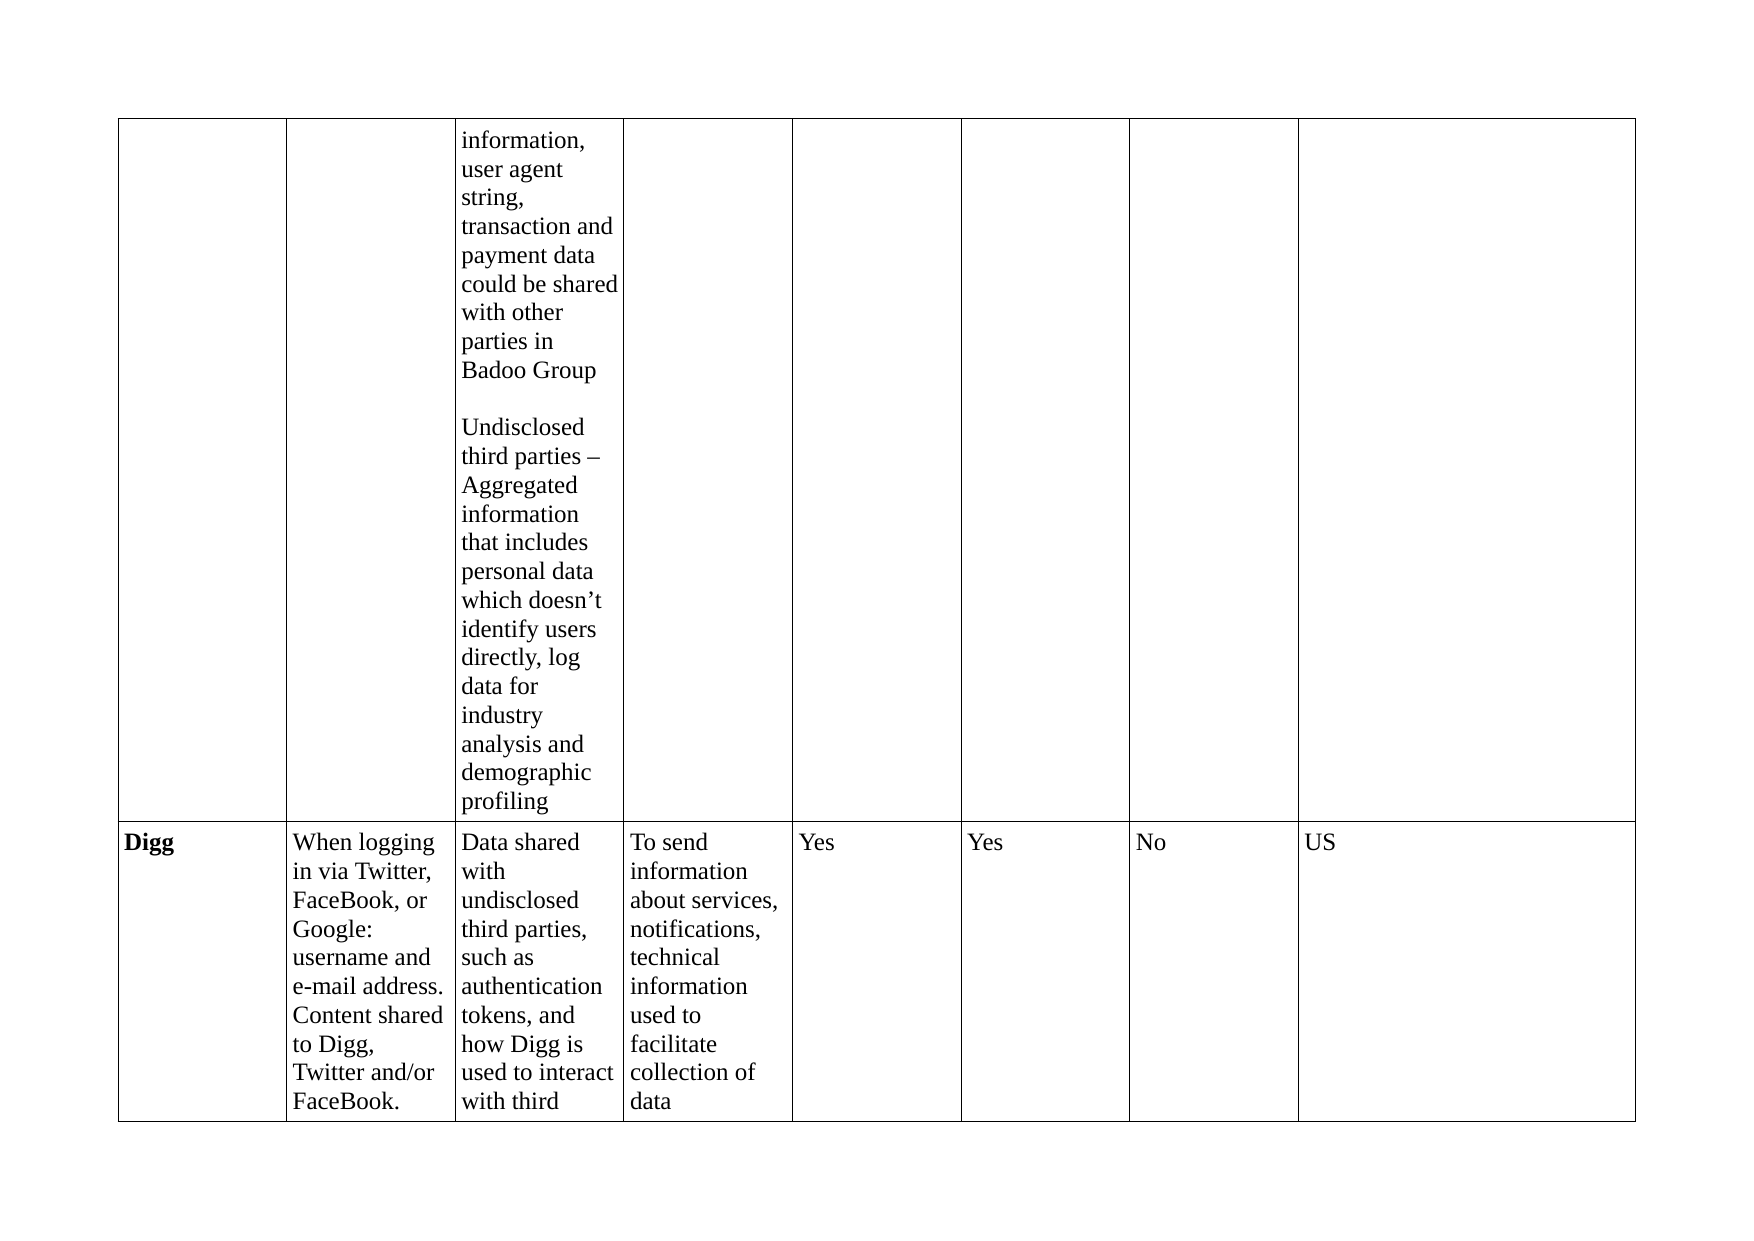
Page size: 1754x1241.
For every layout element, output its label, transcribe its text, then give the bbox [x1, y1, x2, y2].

table_cell US [1299, 822, 1635, 1121]
table_cell [624, 119, 792, 821]
table_cell information, user agent string, transaction and payment data could be shared with other parties in Badoo Group Undisclosed third parties – Aggregated information that includes personal data which doesn’t identify users directly, log data for industry analysis and demographic profiling [456, 119, 623, 821]
table_cell To send information about services, notifications, technical information used to facilitate collection of data [624, 822, 792, 1121]
table_cell [287, 119, 455, 821]
table_cell When logging in via Twitter, FaceBook, or Google: username and e-mail address. Content shared to Digg, Twitter and/or FaceBook. [287, 822, 455, 1121]
table_cell [119, 119, 286, 821]
table_cell Yes [962, 822, 1129, 1121]
table_cell [1130, 119, 1298, 821]
table_cell Yes [793, 822, 961, 1121]
table_cell No [1130, 822, 1298, 1121]
table_cell [793, 119, 961, 821]
table_cell [1299, 119, 1635, 821]
table_cell Digg [119, 822, 286, 1121]
table_cell [962, 119, 1129, 821]
table_cell Data shared with undisclosed third parties, such as authentication tokens, and how Digg is used to interact with third [456, 822, 623, 1121]
